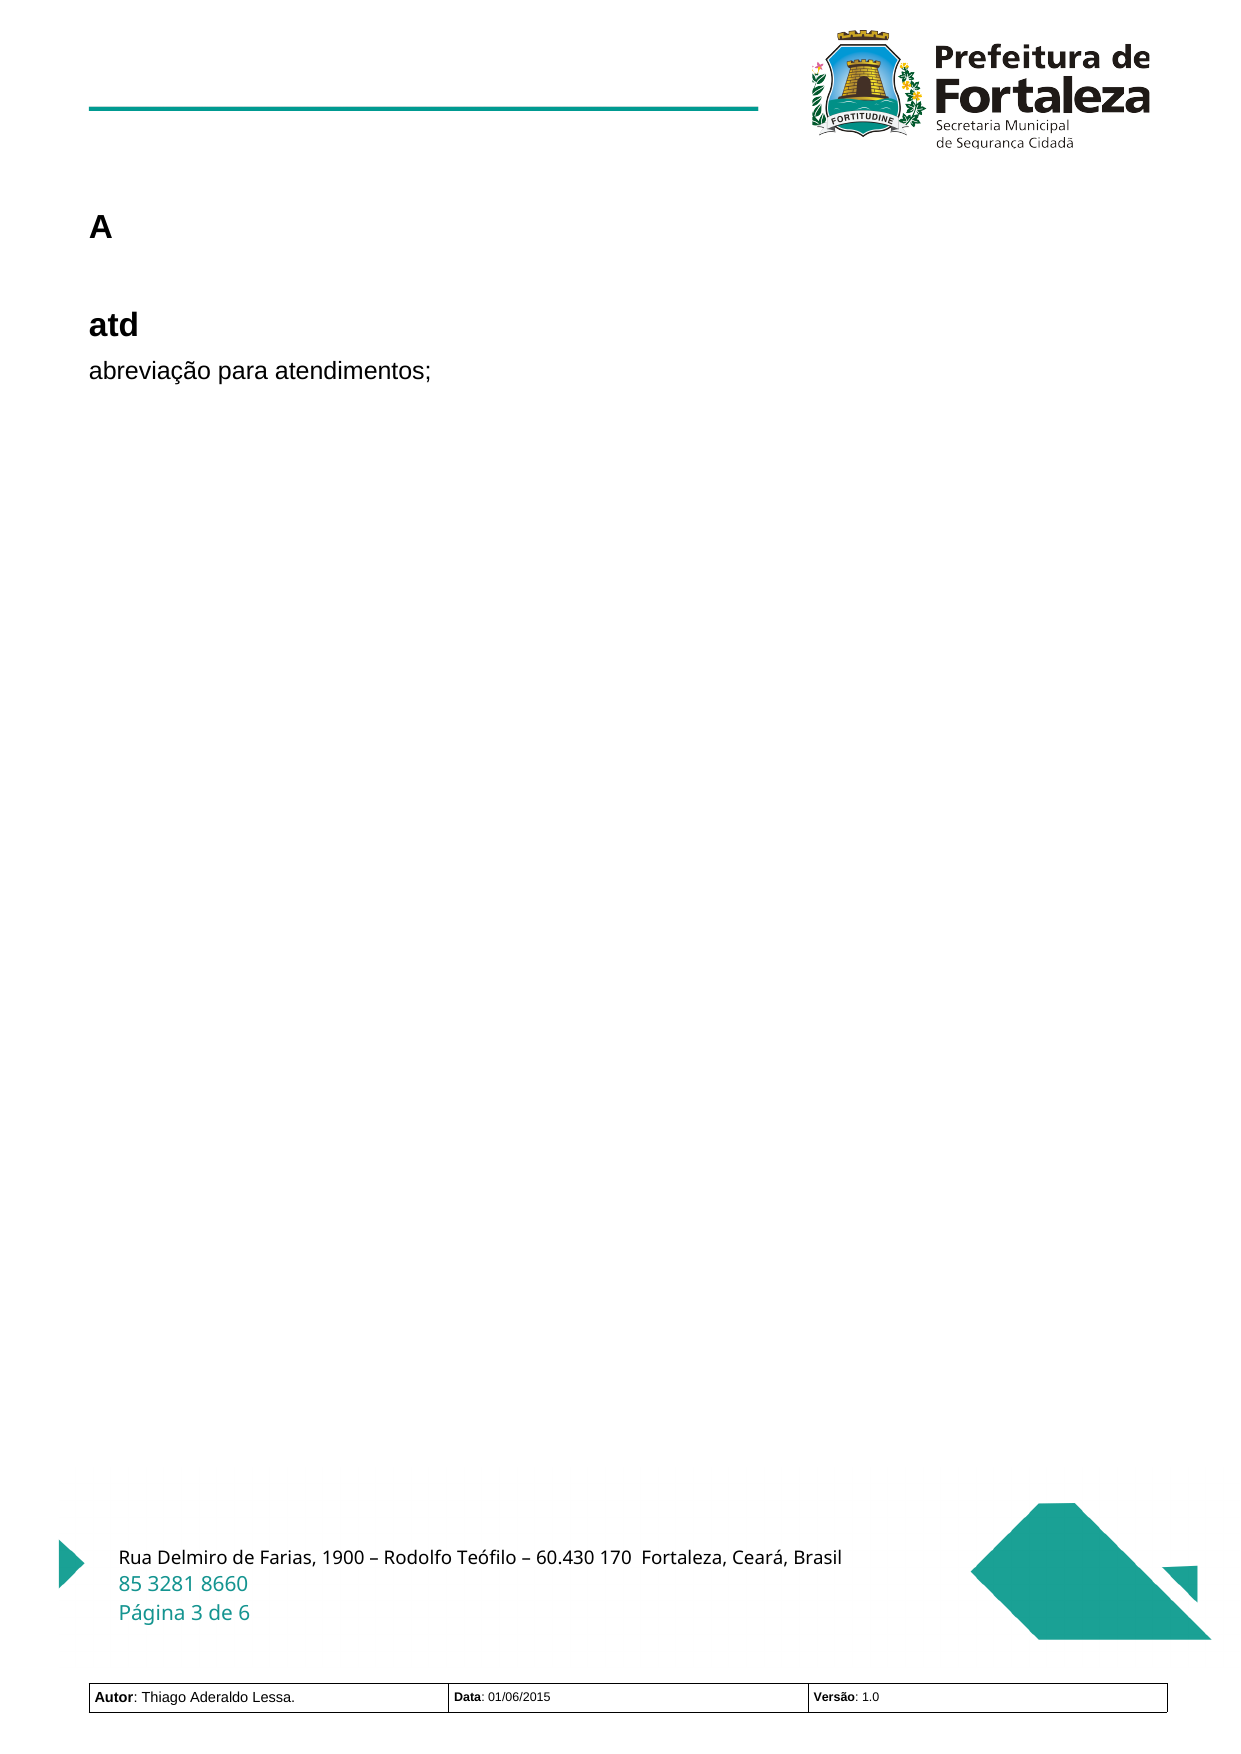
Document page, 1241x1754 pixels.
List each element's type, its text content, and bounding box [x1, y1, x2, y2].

picture [812, 30, 1150, 149]
subtitle atd [89, 304, 1167, 343]
text abreviação para atendimentos; [89, 356, 1167, 384]
picture [58, 1467, 1240, 1668]
picture [88, 106, 759, 111]
subtitle A [89, 207, 1167, 245]
